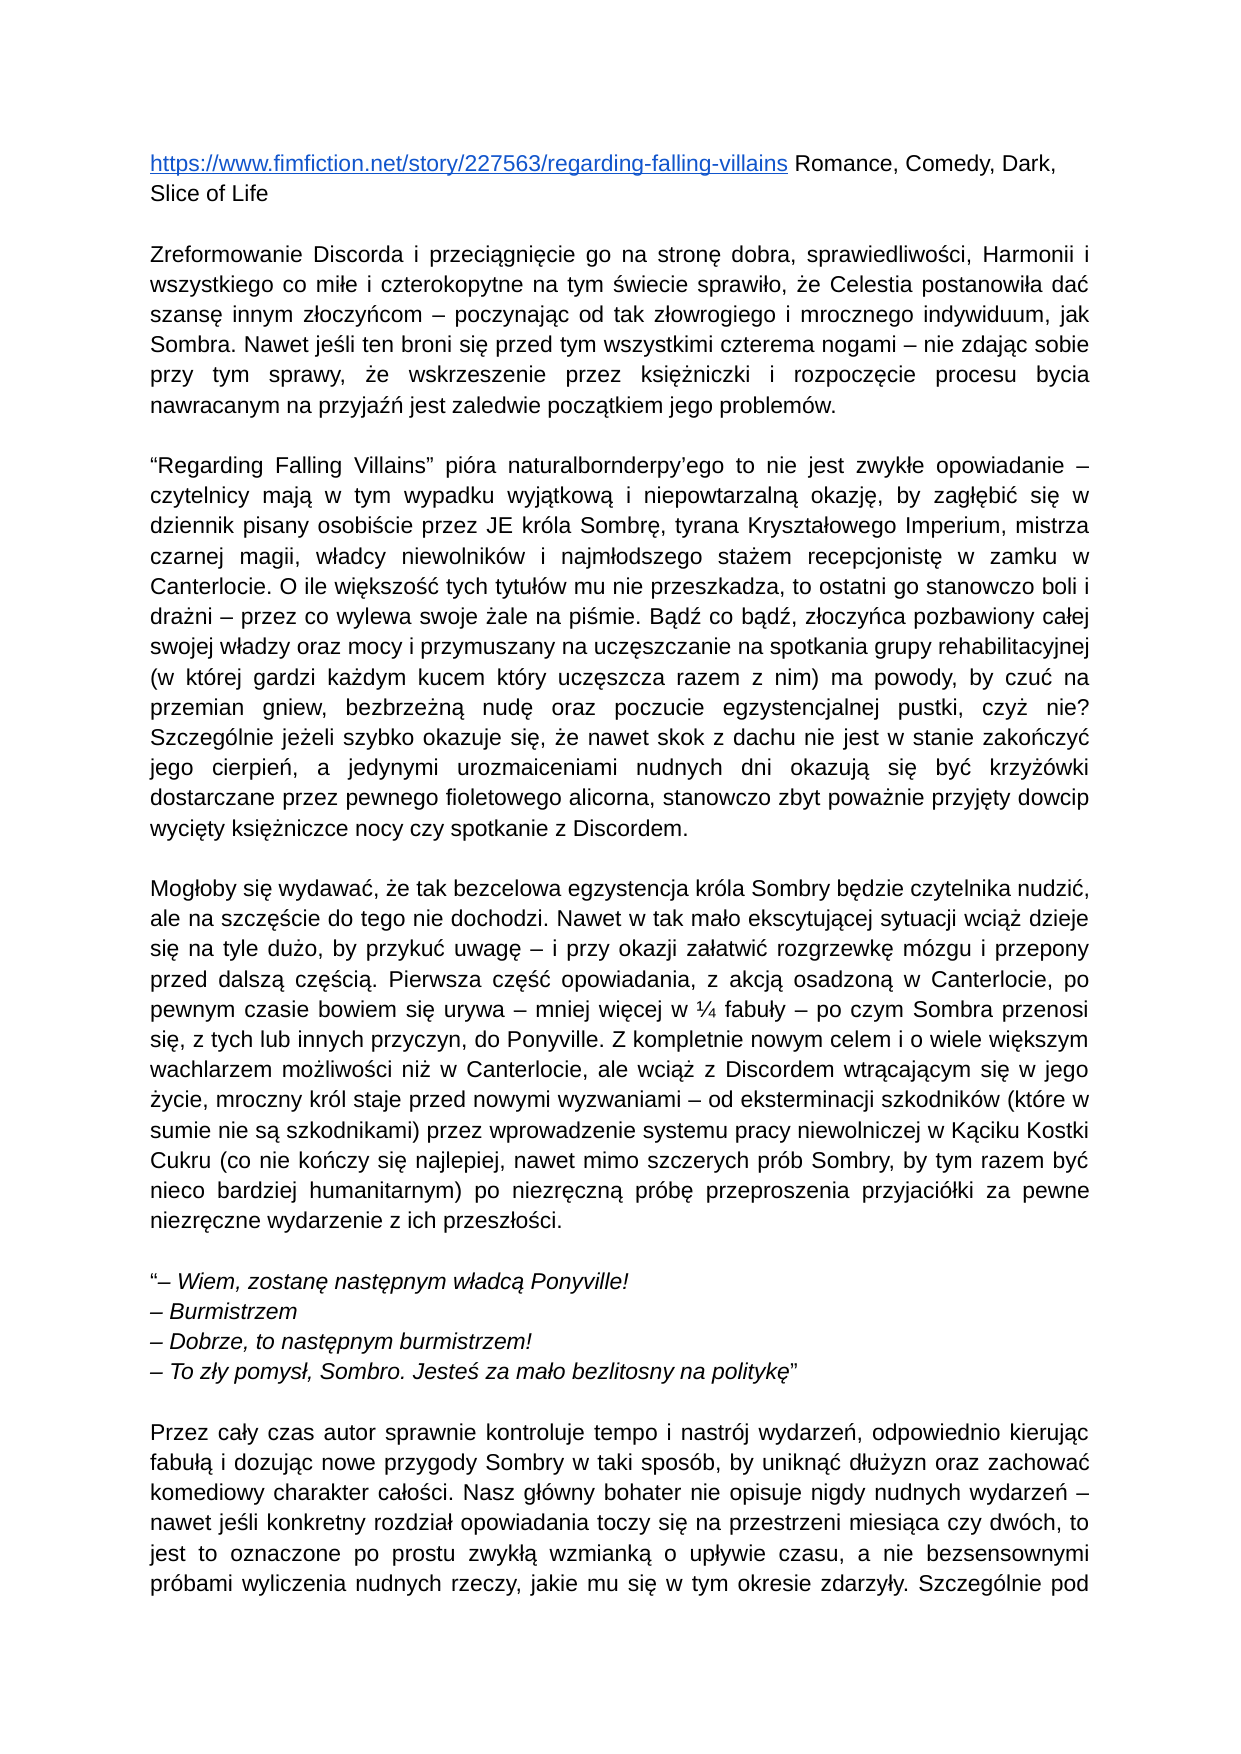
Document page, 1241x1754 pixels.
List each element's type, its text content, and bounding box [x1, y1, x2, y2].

text “– Wiem, zostanę następnym władcą Ponyville! [150, 1268, 1090, 1294]
text – To zły pomysł, Sombro. Jesteś za mało bezlitosny na politykę” [150, 1358, 1090, 1385]
text Zreformowanie Discorda i przeciągnięcie go na stronę dobra, sprawiedliwości, Harmonii i wszystkiego co miłe i czterokopytne na tym świecie sprawiło, że Celestia postanowiła dać szansę innym złoczyńcom – poczynając od tak złowrogiego i mrocznego indywiduum, jak Sombra. Nawet jeśli ten broni się przed tym wszystkimi czterema nogami – nie zdając sobie przy tym sprawy, że wskrzeszenie przez księżniczki i rozpoczęcie procesu bycia nawracanym na przyjaźń jest zaledwie początkiem jego problemów. [150, 241, 1090, 418]
text Przez cały czas autor sprawnie kontroluje tempo i nastrój wydarzeń, odpowiednio kierując fabułą i dozując nowe przygody Sombry w taki sposób, by uniknąć dłużyzn oraz zachować komediowy charakter całości. Nasz główny bohater nie opisuje nigdy nudnych wydarzeń – nawet jeśli konkretny rozdział opowiadania toczy się na przestrzeni miesiąca czy dwóch, to jest to oznaczone po prostu zwykłą wzmianką o upływie czasu, a nie bezsensownymi próbami wyliczenia nudnych rzeczy, jakie mu się w tym okresie zdarzyły. Szczególnie pod [150, 1419, 1090, 1596]
text – Burmistrzem [150, 1298, 1090, 1324]
text Mogłoby się wydawać, że tak bezcelowa egzystencja króla Sombry będzie czytelnika nudzić, ale na szczęście do tego nie dochodzi. Nawet w tak mało ekscytującej sytuacji wciąż dzieje się na tyle dużo, by przykuć uwagę – i przy okazji załatwić rozgrzewkę mózgu i przepony przed dalszą częścią. Pierwsza część opowiadania, z akcją osadzoną w Canterlocie, po pewnym czasie bowiem się urywa – mniej więcej w ¼ fabuły – po czym Sombra przenosi się, z tych lub innych przyczyn, do Ponyville. Z kompletnie nowym celem i o wiele większym wachlarzem możliwości niż w Canterlocie, ale wciąż z Discordem wtrącającym się w jego życie, mroczny król staje przed nowymi wyzwaniami – od eksterminacji szkodników (które w sumie nie są szkodnikami) przez wprowadzenie systemu pracy niewolniczej w Kąciku Kostki Cukru (co nie kończy się najlepiej, nawet mimo szczerych prób Sombry, by tym razem być nieco bardziej humanitarnym) po niezręczną próbę przeproszenia przyjaciółki za pewne niezręczne wydarzenie z ich przeszłości. [150, 875, 1090, 1234]
text https://www.fimfiction.net/story/227563/regarding-falling-villains Romance, Comedy, Dark, Slice of Life [150, 150, 1090, 207]
text – Dobrze, to następnym burmistrzem! [150, 1328, 1090, 1354]
text “Regarding Falling Villains” pióra naturalbornderpy’ego to nie jest zwykłe opowiadanie – czytelnicy mają w tym wypadku wyjątkową i niepowtarzalną okazję, by zagłębić się w dziennik pisany osobiście przez JE króla Sombrę, tyrana Kryształowego Imperium, mistrza czarnej magii, władcy niewolników i najmłodszego stażem recepcjonistę w zamku w Canterlocie. O ile większość tych tytułów mu nie przeszkadza, to ostatni go stanowczo boli i drażni – przez co wylewa swoje żale na piśmie. Bądź co bądź, złoczyńca pozbawiony całej swojej władzy oraz mocy i przymuszany na uczęszczanie na spotkania grupy rehabilitacyjnej (w której gardzi każdym kucem który uczęszcza razem z nim) ma powody, by czuć na przemian gniew, bezbrzeżną nudę oraz poczucie egzystencjalnej pustki, czyż nie? Szczególnie jeżeli szybko okazuje się, że nawet skok z dachu nie jest w stanie zakończyć jego cierpień, a jedynymi urozmaiceniami nudnych dni okazują się być krzyżówki dostarczane przez pewnego fioletowego alicorna, stanowczo zbyt poważnie przyjęty dowcip wycięty księżniczce nocy czy spotkanie z Discordem. [150, 452, 1090, 841]
